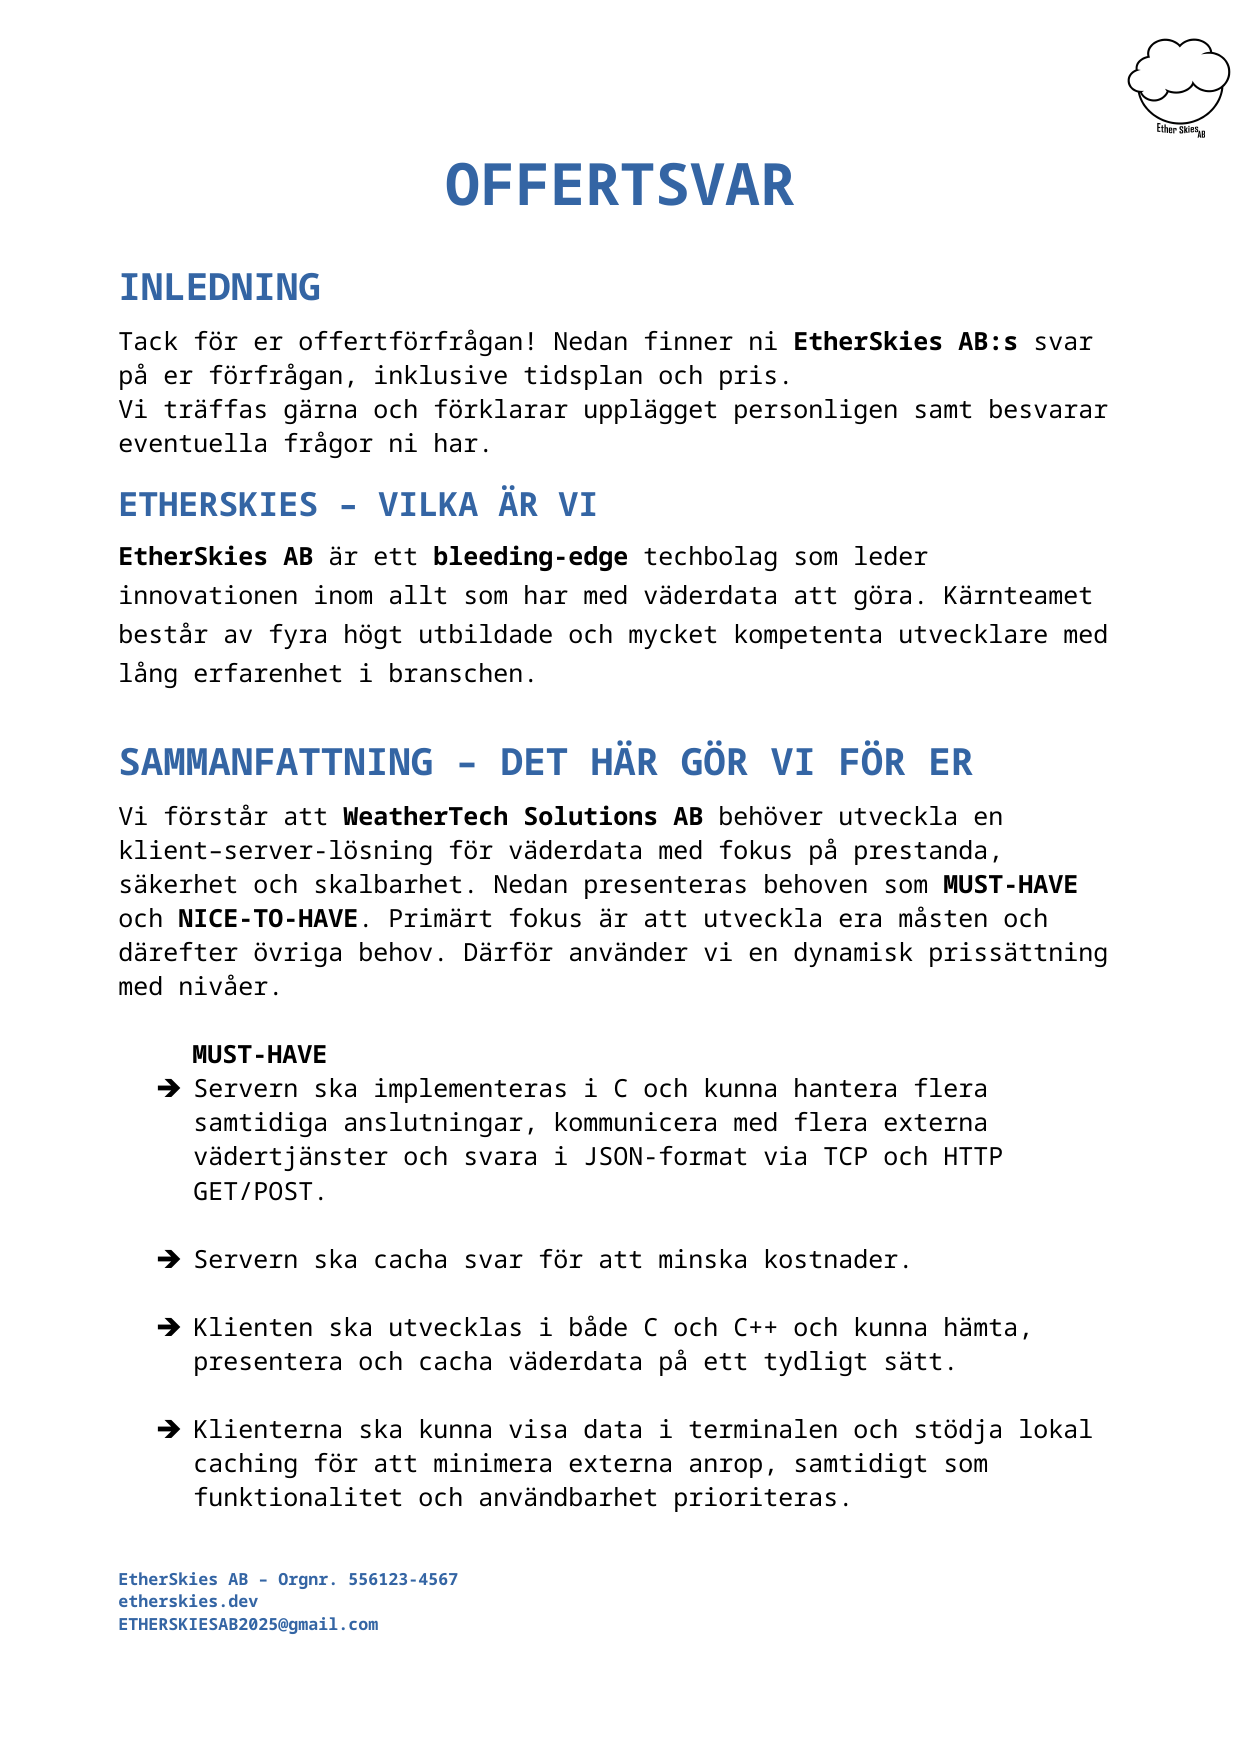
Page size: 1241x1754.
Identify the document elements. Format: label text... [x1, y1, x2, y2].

title OFFERTSVAR [118, 143, 1122, 223]
list Klienterna ska kunna visa data i terminalen och stödja lokal caching för att minimera externa anrop, samtidigt som funktionalitet och användbarhet prioriteras. [156, 1412, 1122, 1514]
subtitle ETHERSKIES – VILKA ÄR VI [118, 481, 1122, 526]
text MUST-HAVE [118, 1037, 1122, 1071]
text Vi förstår att WeatherTech Solutions AB behöver utveckla en klient–server-lösning för väderdata med fokus på prestanda, säkerhet och skalbarhet. Nedan presenteras behoven som MUST-HAVE och NICE-TO-HAVE. Primärt fokus är att utveckla era måsten och därefter övriga behov. Därför använder vi en dynamisk prissättning med nivåer. [118, 798, 1122, 1003]
subtitle INLEDNING [118, 260, 1122, 311]
subtitle SAMMANFATTNING – DET HÄR GÖR VI FÖR ER [118, 735, 1122, 786]
list Klienten ska utvecklas i både C och C++ och kunna hämta, presentera och cacha väderdata på ett tydligt sätt. [156, 1309, 1122, 1377]
list Servern ska cacha svar för att minska kostnader. [156, 1241, 1122, 1275]
picture [1116, 0, 1241, 176]
text EtherSkies AB är ett bleeding-edge techbolag som leder innovationen inom allt som har med väderdata att göra. Kärnteamet består av fyra högt utbildade och mycket kompetenta utvecklare med lång erfarenhet i branschen. [118, 539, 1122, 690]
text Tack för er offertförfrågan! Nedan finner ni EtherSkies AB:s svar på er förfrågan, inklusive tidsplan och pris. Vi träffas gärna och förklarar upplägget personligen samt besvarar eventuella frågor ni har. [118, 324, 1122, 460]
list Servern ska implementeras i C och kunna hantera flera samtidiga anslutningar, kommunicera med flera externa vädertjänster och svara i JSON-format via TCP och HTTP GET/POST. [156, 1071, 1122, 1207]
